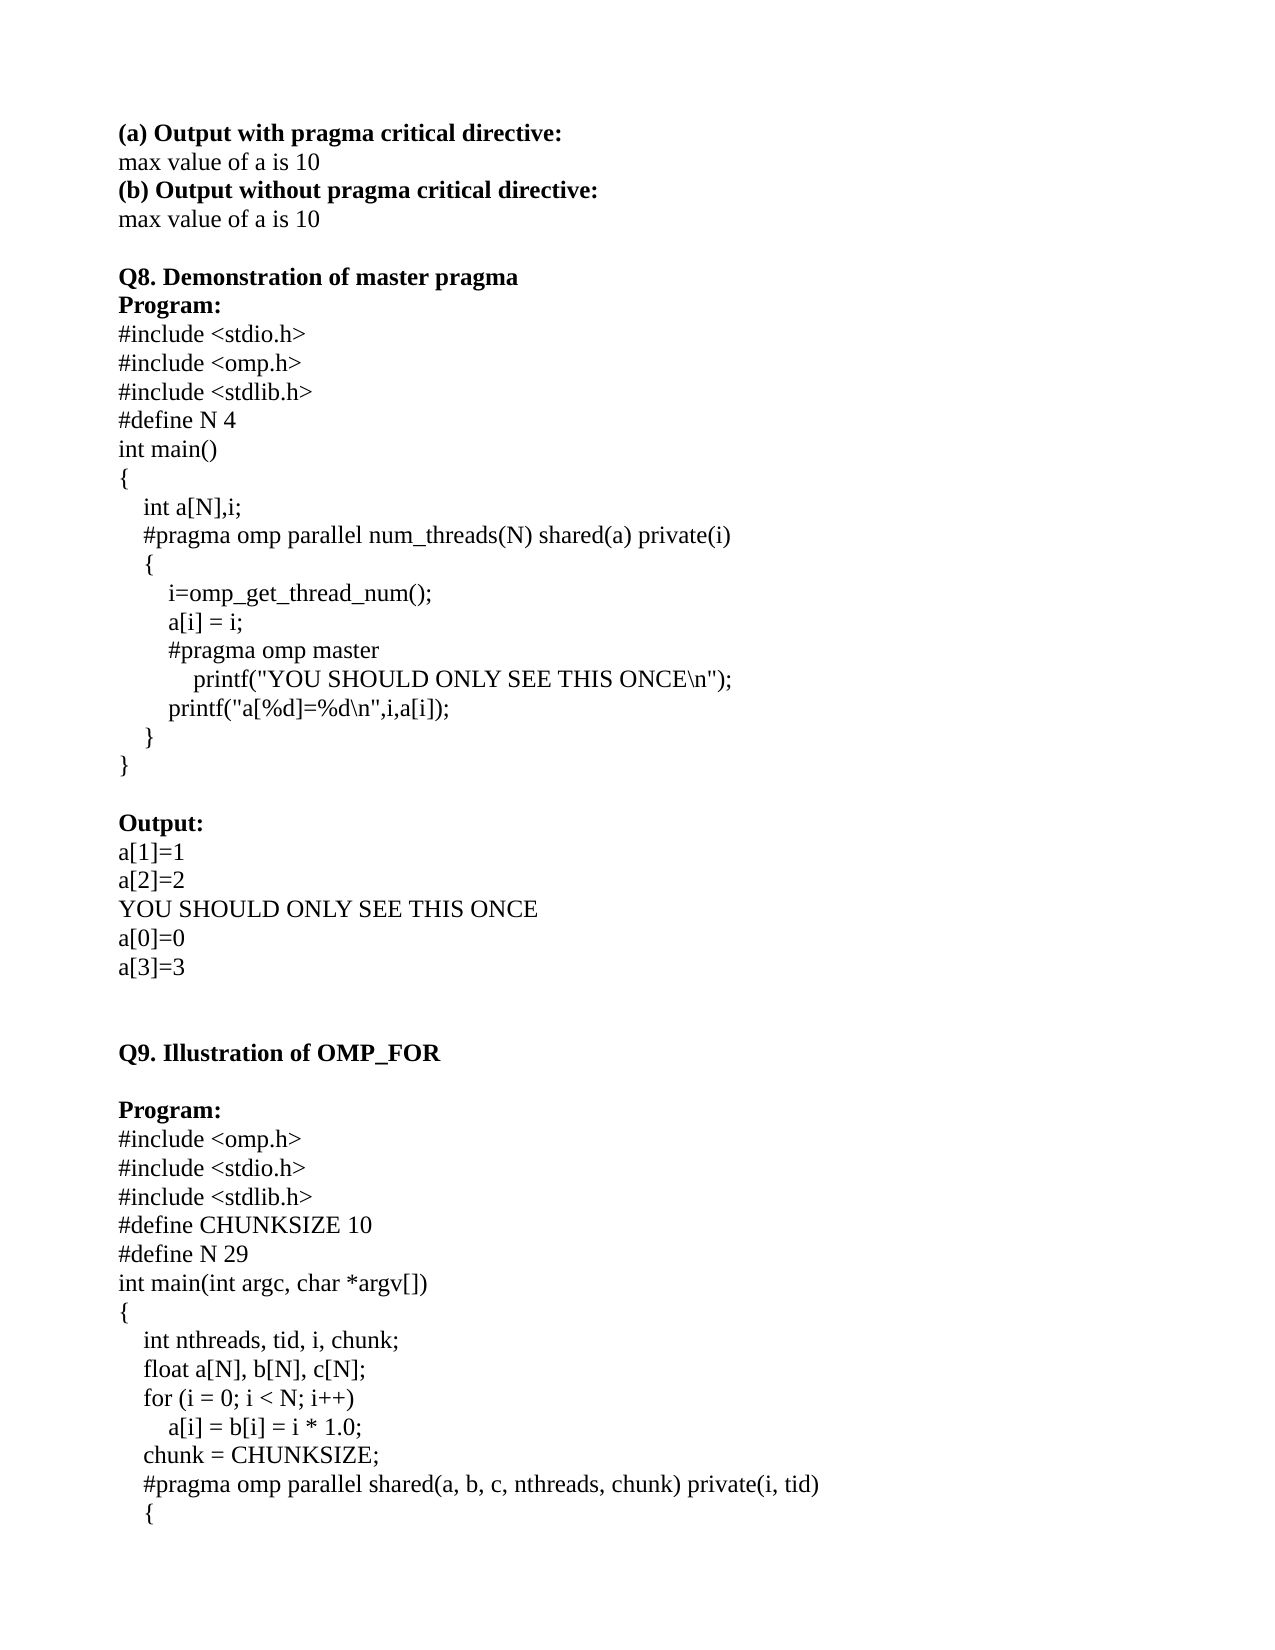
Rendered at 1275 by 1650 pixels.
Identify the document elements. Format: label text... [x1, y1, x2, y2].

text a[3]=3 [118, 952, 1157, 981]
text #pragma omp parallel num_threads(N) shared(a) private(i) [118, 521, 1157, 549]
text int main() [118, 434, 1157, 463]
text (a) Output with pragma critical directive: [118, 118, 1157, 147]
text max value of a is 10 [118, 204, 1157, 233]
text Q8. Demonstration of master pragma [118, 262, 1157, 291]
text YOU SHOULD ONLY SEE THIS ONCE [118, 894, 1157, 923]
text printf("YOU SHOULD ONLY SEE THIS ONCE\n"); [118, 664, 1157, 693]
text a[0]=0 [118, 923, 1157, 952]
text { [118, 549, 1157, 578]
text } [118, 722, 1157, 751]
text #include <stdlib.h> [118, 1182, 1157, 1211]
text a[2]=2 [118, 866, 1157, 894]
text Program: [118, 291, 1157, 319]
text chunk = CHUNKSIZE; [118, 1441, 1157, 1469]
text max value of a is 10 [118, 147, 1157, 176]
text printf("a[%d]=%d\n",i,a[i]); [118, 693, 1157, 722]
text } [118, 751, 1157, 779]
text { [118, 463, 1157, 492]
text int a[N],i; [118, 492, 1157, 521]
text a[1]=1 [118, 837, 1157, 866]
text #include <stdlib.h> [118, 377, 1157, 406]
text #pragma omp master [118, 636, 1157, 664]
text #pragma omp parallel shared(a, b, c, nthreads, chunk) private(i, tid) [118, 1469, 1157, 1498]
text #define CHUNKSIZE 10 [118, 1211, 1157, 1239]
text int main(int argc, char *argv[]) [118, 1268, 1157, 1297]
text { [118, 1297, 1157, 1326]
text a[i] = i; [118, 607, 1157, 636]
text Q9. Illustration of OMP_FOR [118, 1038, 1157, 1067]
text (b) Output without pragma critical directive: [118, 176, 1157, 204]
text i=omp_get_thread_num(); [118, 578, 1157, 607]
text for (i = 0; i < N; i++) [118, 1383, 1157, 1412]
text float a[N], b[N], c[N]; [118, 1354, 1157, 1383]
text #include <omp.h> [118, 348, 1157, 377]
text Output: [118, 808, 1157, 837]
text { [118, 1498, 1157, 1527]
text #define N 4 [118, 406, 1157, 434]
text #define N 29 [118, 1239, 1157, 1268]
text #include <stdio.h> [118, 1153, 1157, 1182]
text #include <stdio.h> [118, 319, 1157, 348]
text a[i] = b[i] = i * 1.0; [118, 1412, 1157, 1441]
text #include <omp.h> [118, 1124, 1157, 1153]
text int nthreads, tid, i, chunk; [118, 1326, 1157, 1354]
text Program: [118, 1096, 1157, 1124]
